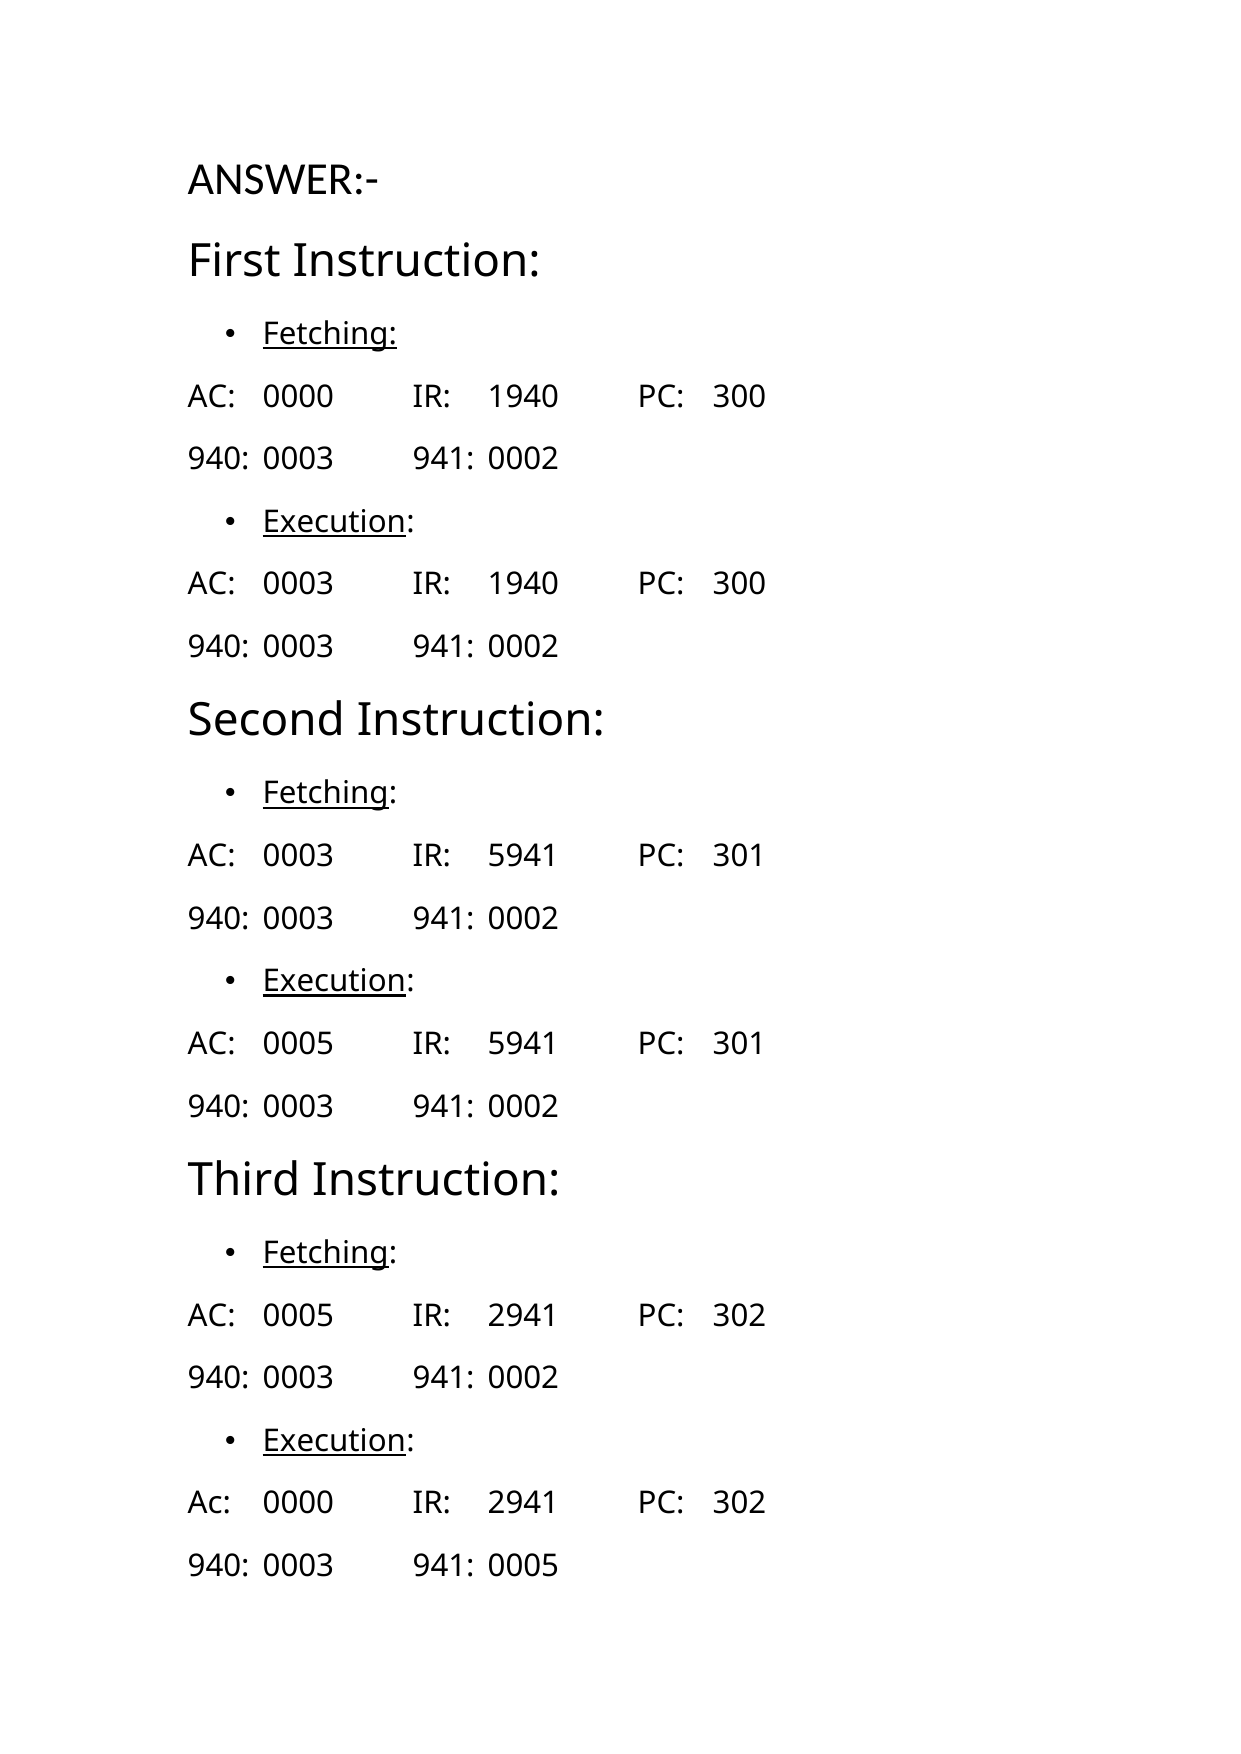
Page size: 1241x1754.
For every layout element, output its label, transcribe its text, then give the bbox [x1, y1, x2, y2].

text 940: 0003 941: 0002 [187, 1355, 1053, 1398]
text 940: 0003 941: 0002 [187, 1083, 1053, 1126]
text AC: 0003 IR: 5941 PC: 301 [187, 833, 1053, 876]
text Third Instruction: [187, 1146, 1053, 1208]
text 940: 0003 941: 0002 [187, 624, 1053, 667]
text AC: 0003 IR: 1940 PC: 300 [187, 561, 1053, 604]
text 940: 0003 941: 0002 [187, 436, 1053, 479]
text 940: 0003 941: 0005 [187, 1543, 1053, 1586]
text ANSWER:- [187, 150, 1053, 206]
text 940: 0003 941: 0002 [187, 896, 1053, 938]
list Execution: [225, 1418, 1053, 1461]
text Ac: 0000 IR: 2941 PC: 302 [187, 1481, 1053, 1523]
text AC: 0000 IR: 1940 PC: 300 [187, 373, 1053, 416]
list Fetching: [225, 311, 1053, 353]
text Second Instruction: [187, 687, 1053, 749]
list Fetching: [225, 1230, 1053, 1273]
text AC: 0005 IR: 5941 PC: 301 [187, 1021, 1053, 1063]
text AC: 0005 IR: 2941 PC: 302 [187, 1293, 1053, 1335]
text First Instruction: [187, 227, 1053, 289]
list Fetching: [225, 771, 1053, 813]
list Execution: [225, 499, 1053, 541]
list Execution: [225, 958, 1053, 1001]
